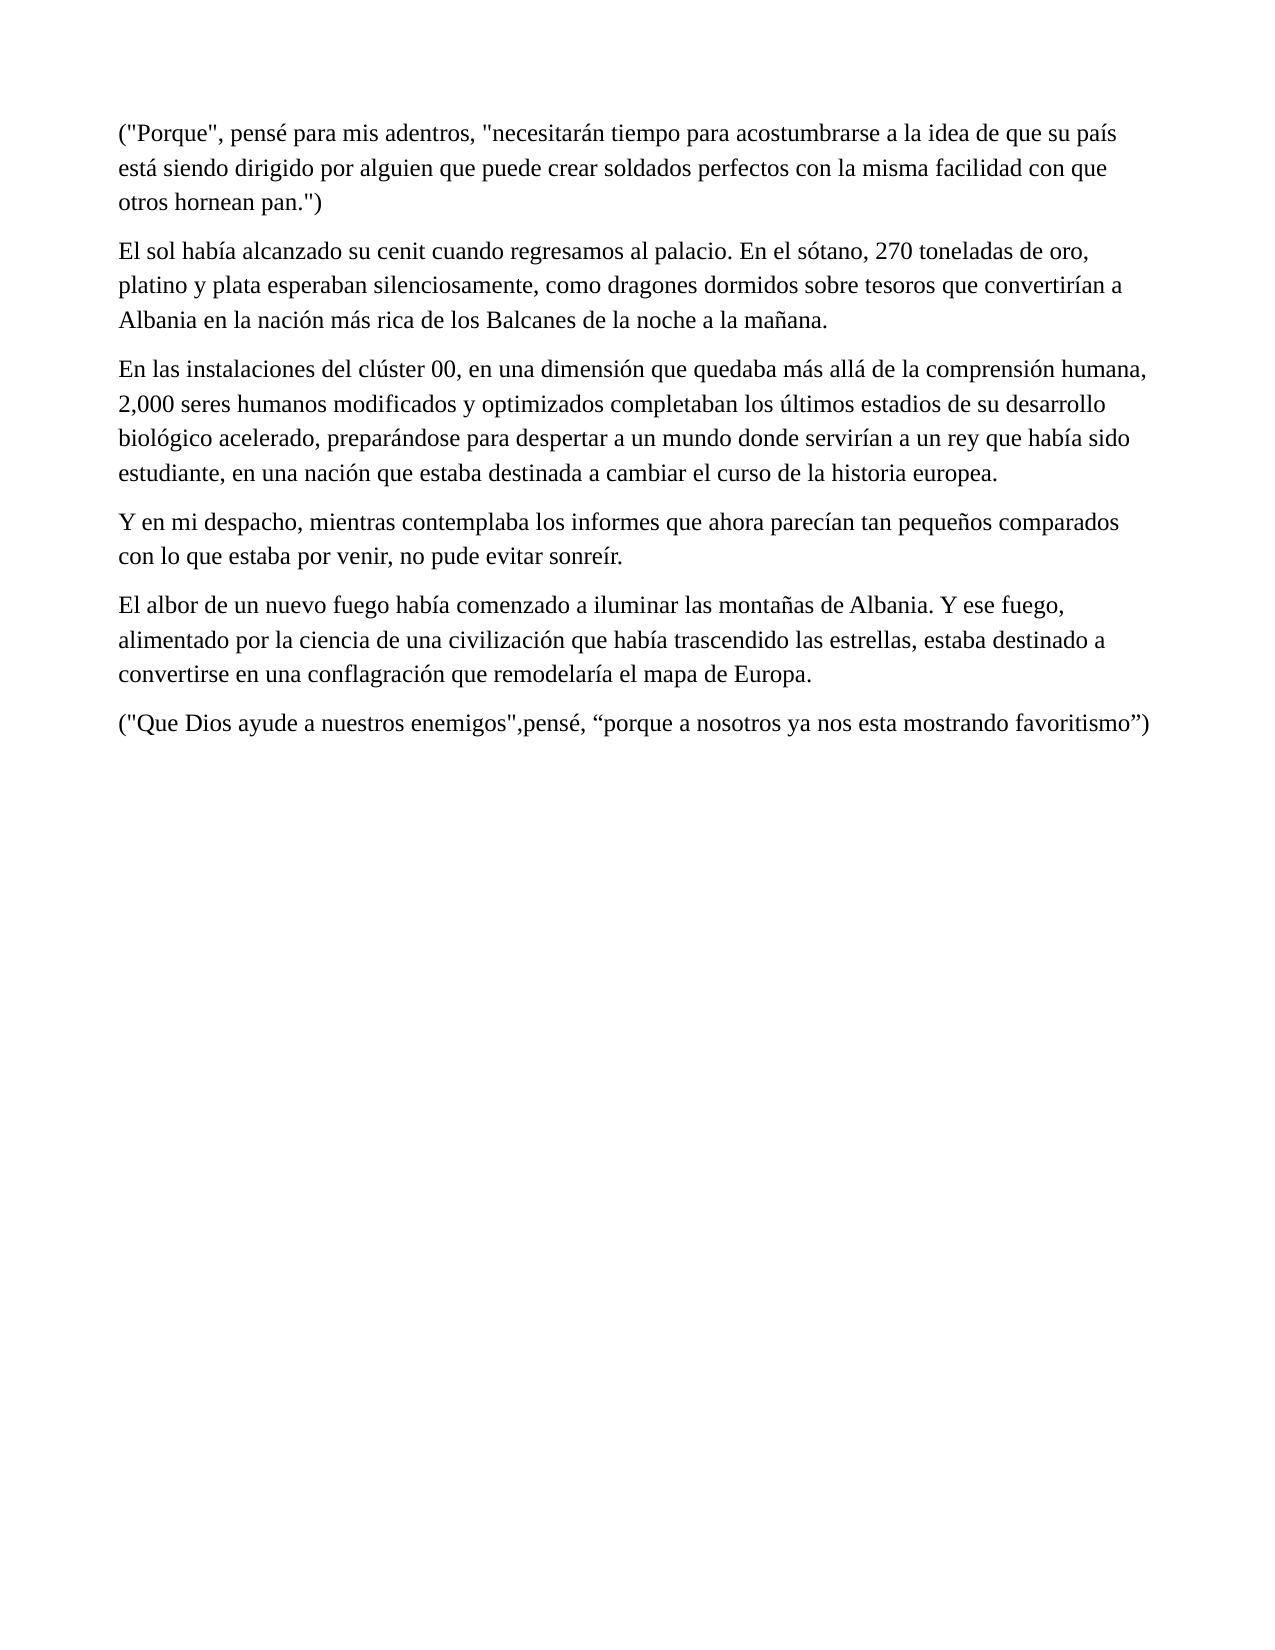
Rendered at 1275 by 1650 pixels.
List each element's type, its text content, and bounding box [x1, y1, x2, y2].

text ("Que Dios ayude a nuestros enemigos",pensé, “porque a nosotros ya nos esta mostrando favoritismo”) [118, 708, 1157, 737]
text El albor de un nuevo fuego había comenzado a iluminar las montañas de Albania. Y ese fuego, alimentado por la ciencia de una civilización que había trascendido las estrellas, estaba destinado a convertirse en una conflagración que remodelaría el mapa de Europa. [118, 590, 1157, 688]
text Y en mi despacho, mientras contemplaba los informes que ahora parecían tan pequeños comparados con lo que estaba por venir, no pude evitar sonreír. [118, 507, 1157, 570]
text El sol había alcanzado su cenit cuando regresamos al palacio. En el sótano, 270 toneladas de oro, platino y plata esperaban silenciosamente, como dragones dormidos sobre tesoros que convertirían a Albania en la nación más rica de los Balcanes de la noche a la mañana. [118, 236, 1157, 334]
text ("Porque", pensé para mis adentros, "necesitarán tiempo para acostumbrarse a la idea de que su país está siendo dirigido por alguien que puede crear soldados perfectos con la misma facilidad con que otros hornean pan.") [118, 118, 1157, 216]
text En las instalaciones del clúster 00, en una dimensión que quedaba más allá de la comprensión humana, 2,000 seres humanos modificados y optimizados completaban los últimos estadios de su desarrollo biológico acelerado, preparándose para despertar a un mundo donde servirían a un rey que había sido estudiante, en una nación que estaba destinada a cambiar el curso de la historia europea. [118, 354, 1157, 486]
